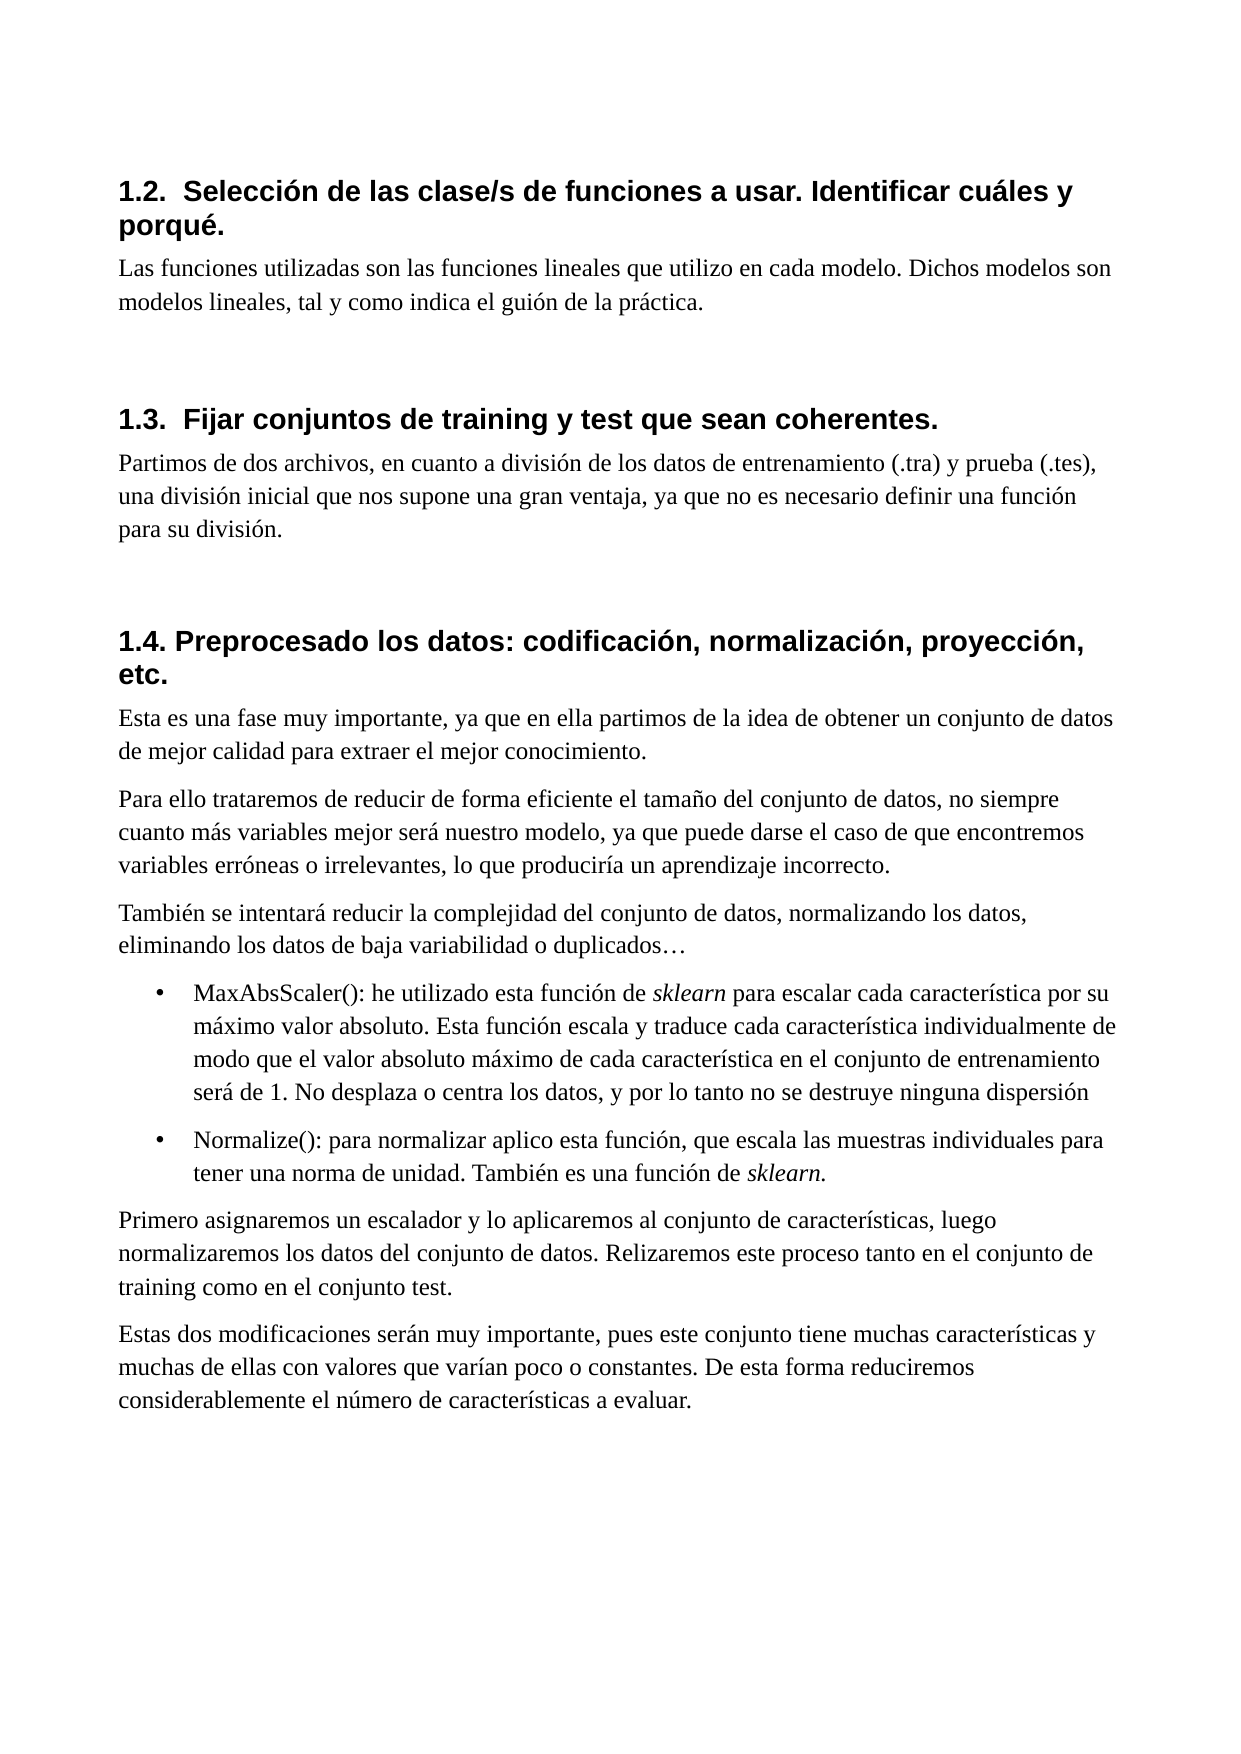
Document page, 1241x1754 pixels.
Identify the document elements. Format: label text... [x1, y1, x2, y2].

text Partimos de dos archivos, en cuanto a división de los datos de entrenamiento (.tra) y prueba (.tes), una división inicial que nos supone una gran ventaja, ya que no es necesario definir una función para su división. [118, 448, 1122, 543]
list Normalize(): para normalizar aplico esta función, que escala las muestras individuales para tener una norma de unidad. También es una función de sklearn. [156, 1125, 1122, 1187]
text Para ello trataremos de reducir de forma eficiente el tamaño del conjunto de datos, no siempre cuanto más variables mejor será nuestro modelo, ya que puede darse el caso de que encontremos variables erróneas o irrelevantes, lo que produciría un aprendizaje incorrecto. [118, 784, 1122, 879]
text También se intentará reducir la complejidad del conjunto de datos, normalizando los datos, eliminando los datos de baja variabilidad o duplicados… [118, 898, 1122, 959]
text Esta es una fase muy importante, ya que en ella partimos de la idea de obtener un conjunto de datos de mejor calidad para extraer el mejor conocimiento. [118, 703, 1122, 765]
text Estas dos modificaciones serán muy importante, pues este conjunto tiene muchas características y muchas de ellas con valores que varían poco o constantes. De esta forma reduciremos considerablemente el número de características a evaluar. [118, 1319, 1122, 1414]
subtitle 1.4. Preprocesado los datos: codificación, normalización, proyección, etc. [118, 624, 1122, 691]
subtitle 1.2. Selección de las clase/s de funciones a usar. Identificar cuáles y porqué. [118, 174, 1122, 241]
text Primero asignaremos un escalador y lo aplicaremos al conjunto de características, luego normalizaremos los datos del conjunto de datos. Relizaremos este proceso tanto en el conjunto de training como en el conjunto test. [118, 1206, 1122, 1300]
text Las funciones utilizadas son las funciones lineales que utilizo en cada modelo. Dichos modelos son modelos lineales, tal y como indica el guión de la práctica. [118, 253, 1122, 315]
list MaxAbsScaler(): he utilizado esta función de sklearn para escalar cada característica por su máximo valor absoluto. Esta función escala y traduce cada característica individualmente de modo que el valor absoluto máximo de cada característica en el conjunto de entrenamiento será de 1. No desplaza o centra los datos, y por lo tanto no se destruye ninguna dispersión [156, 978, 1122, 1106]
subtitle 1.3. Fijar conjuntos de training y test que sean coherentes. [118, 402, 1122, 435]
